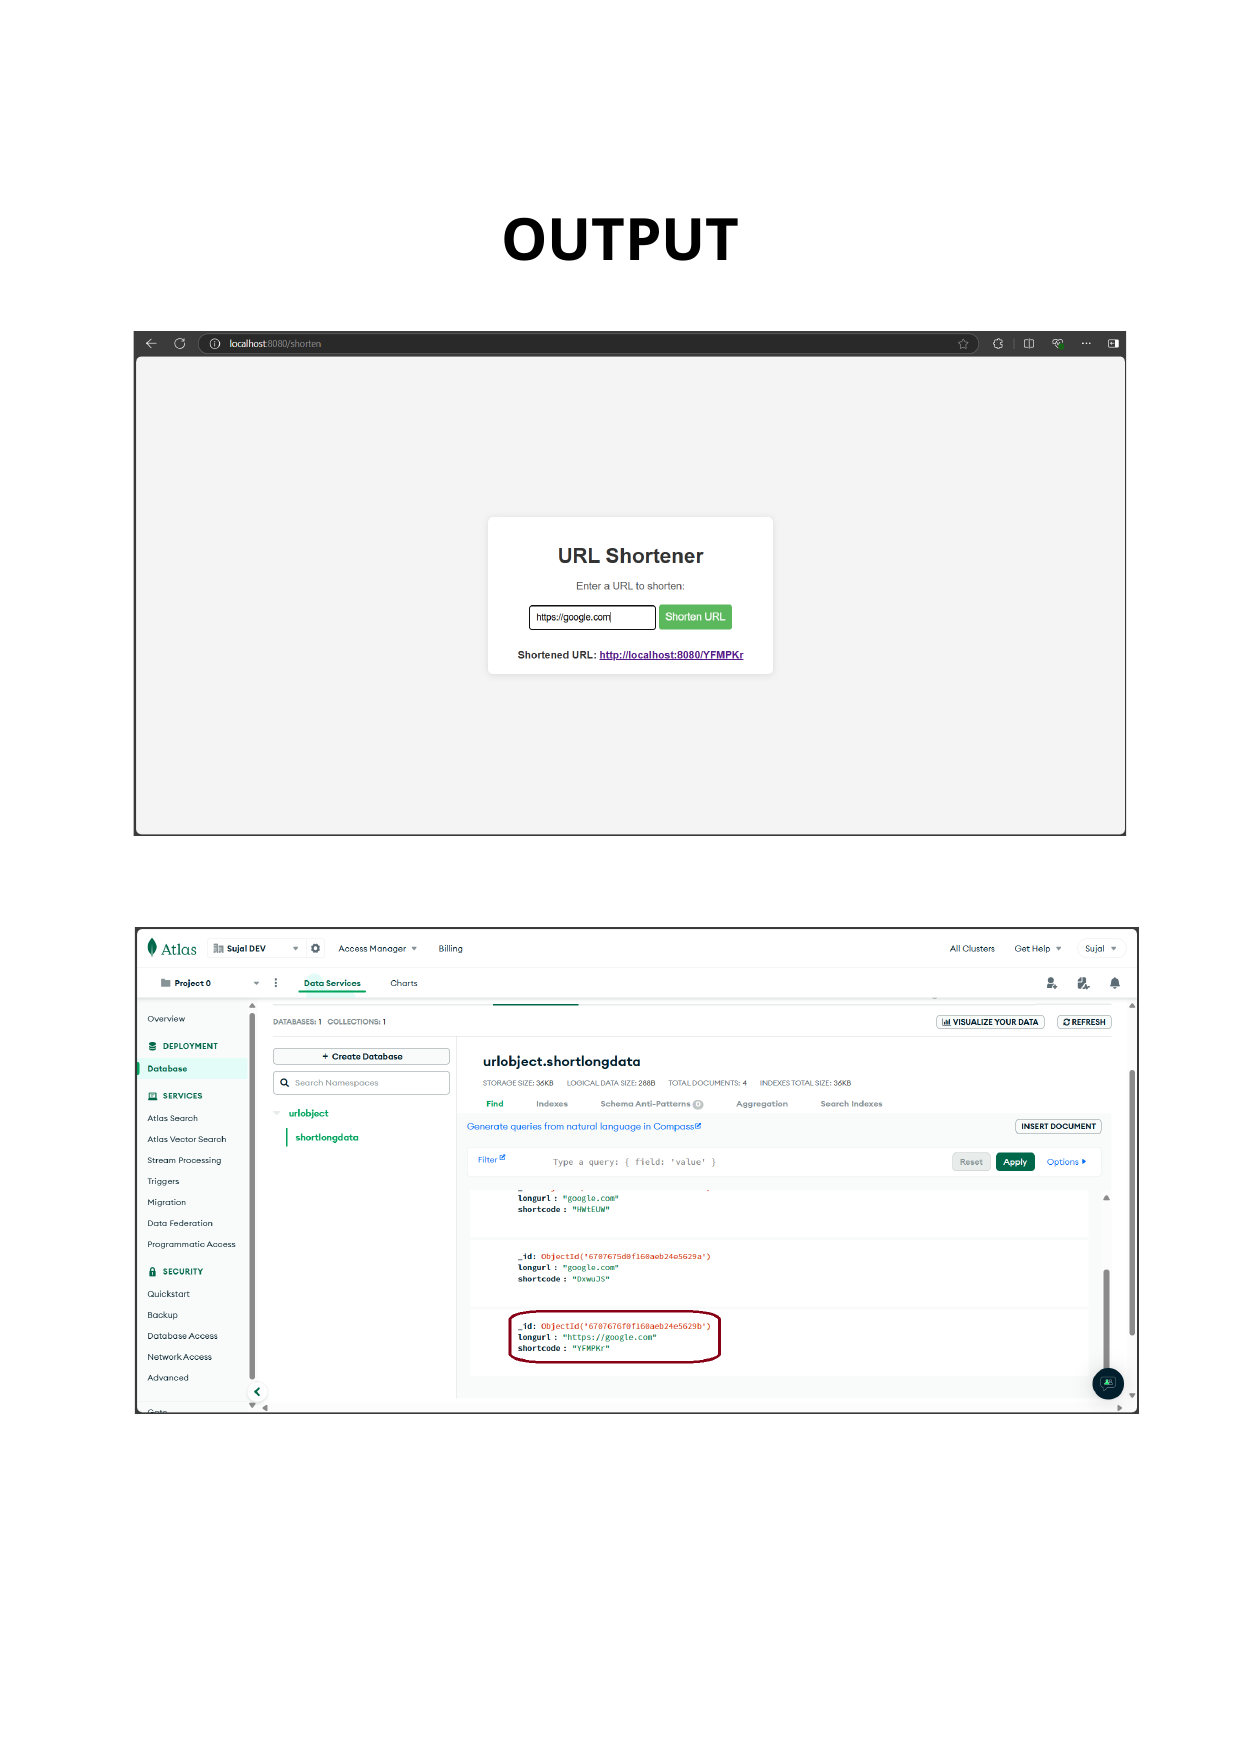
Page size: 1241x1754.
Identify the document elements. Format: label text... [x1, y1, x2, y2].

text OUTPUT [118, 198, 1122, 277]
picture [134, 927, 1139, 1414]
picture [133, 331, 1127, 836]
